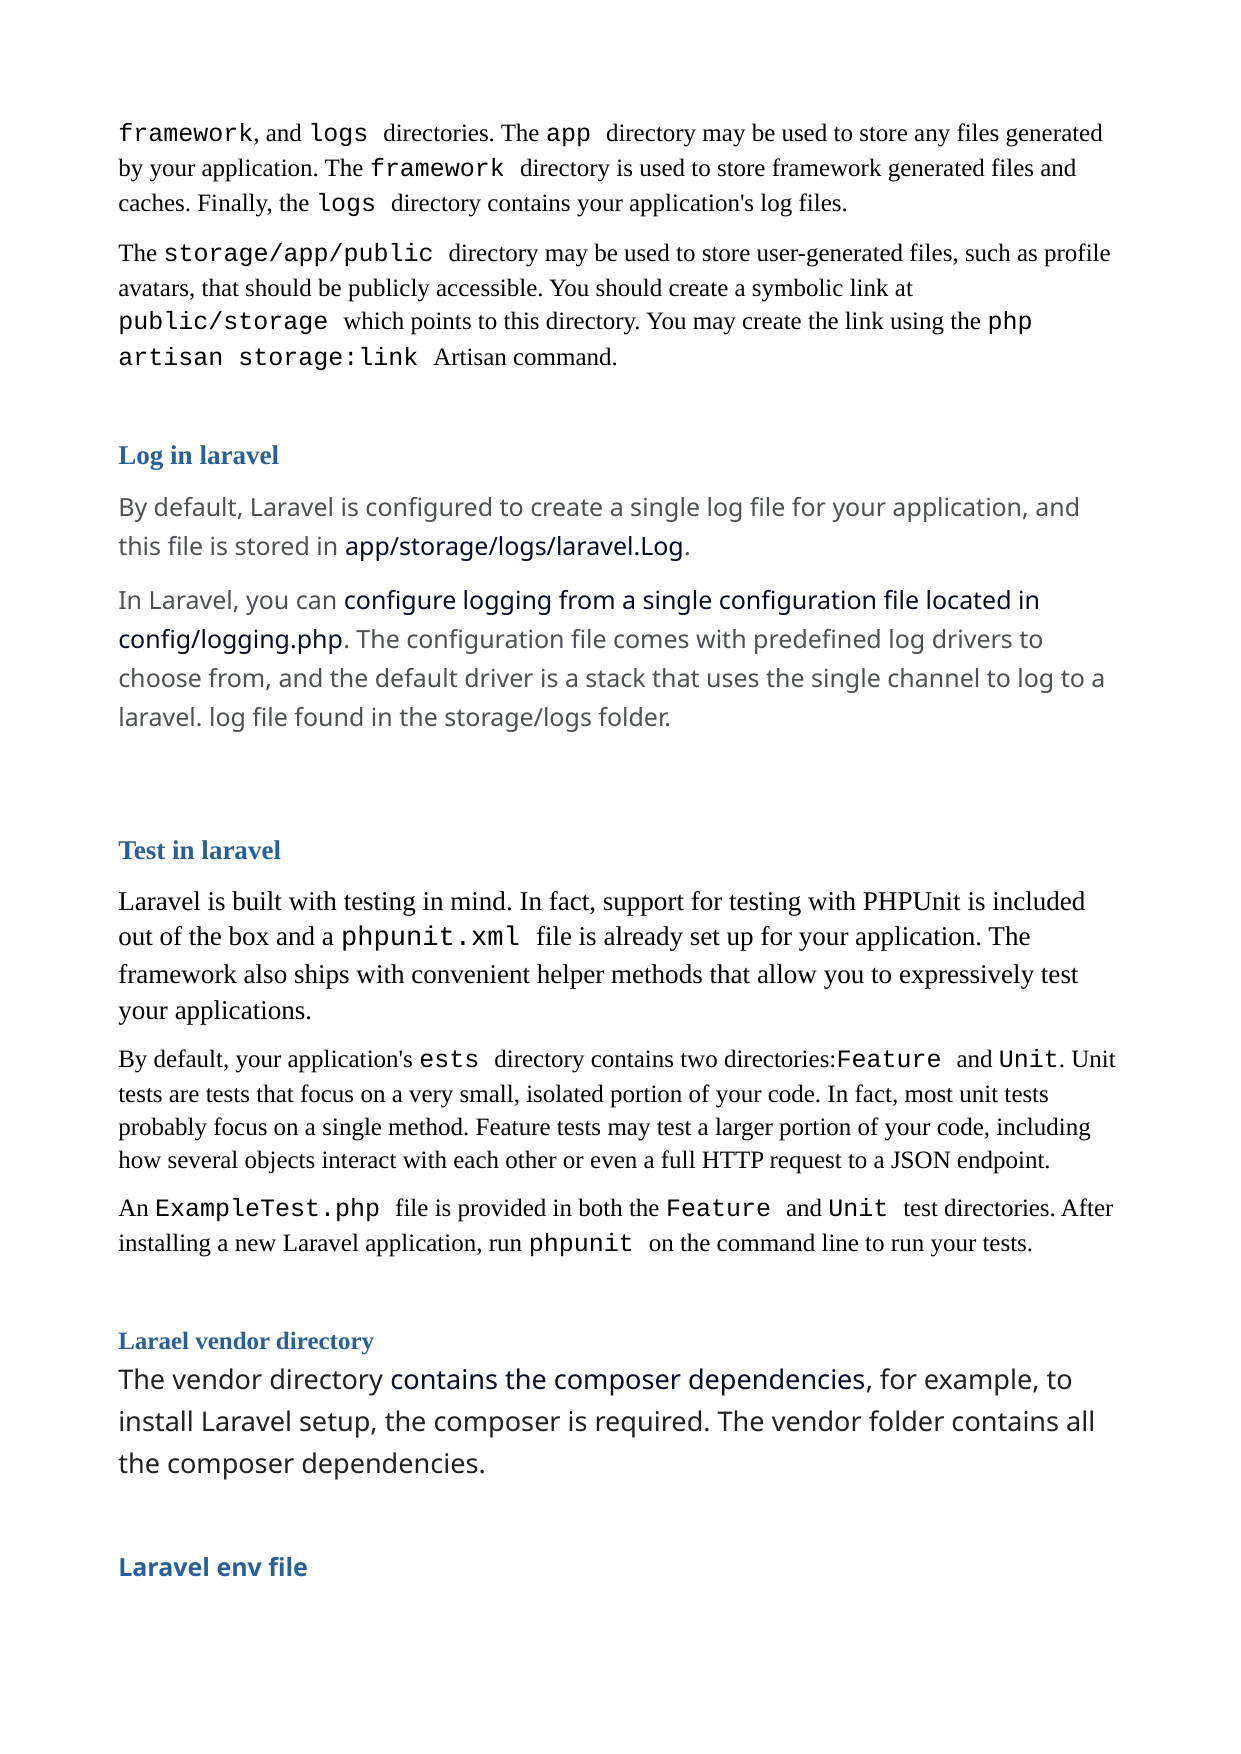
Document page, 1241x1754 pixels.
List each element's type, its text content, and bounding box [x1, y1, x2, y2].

text Laravel env file [118, 1549, 1122, 1583]
text An ExampleTest.php file is provided in both the Feature and Unit test directories. After installing a new Laravel application, run phpunit on the command line to run your tests. [118, 1193, 1122, 1259]
text By default, Laravel is configured to create a single log file for your application, and this file is stored in app/storage/logs/laravel.Log. [118, 489, 1122, 563]
text The storage/app/public directory may be used to store user-generated files, such as profile avatars, that should be publicly accessible. You should create a symbolic link at public/storage which points to this directory. You may create the link using the php artisan storage:link Artisan command. [118, 238, 1122, 372]
text In Laravel, you can configure logging from a single configuration file located in config/logging.php. The configuration file comes with predefined log drivers to choose from, and the default driver is a stack that uses the single channel to log to a laravel. log file found in the storage/logs folder. [118, 582, 1122, 734]
text Laravel is built with testing in mind. In fact, support for testing with PHPUnit is included out of the box and a phpunit.xml file is already set up for your application. The framework also ships with convenient helper methods that allow you to expressively test your applications. [118, 884, 1122, 1025]
text Log in laravel [118, 439, 1122, 470]
text By default, your application's ests directory contains two directories:Feature and Unit. Unit tests are tests that focus on a very small, isolated portion of your code. In fact, most unit tests probably focus on a single method. Feature tests may test a larger portion of your code, including how several objects interact with each other or even a full HTTP request to a JSON endpoint. [118, 1044, 1122, 1174]
text Test in laravel [118, 834, 1122, 865]
text Larael vendor directory The vendor directory contains the composer dependencies, for example, to install Laravel setup, the composer is required. The vendor folder contains all the composer dependencies. [118, 1326, 1122, 1482]
text framework, and logs directories. The app directory may be used to store any files generated by your application. The framework directory is used to store framework generated files and caches. Finally, the logs directory contains your application's log files. [118, 118, 1122, 219]
